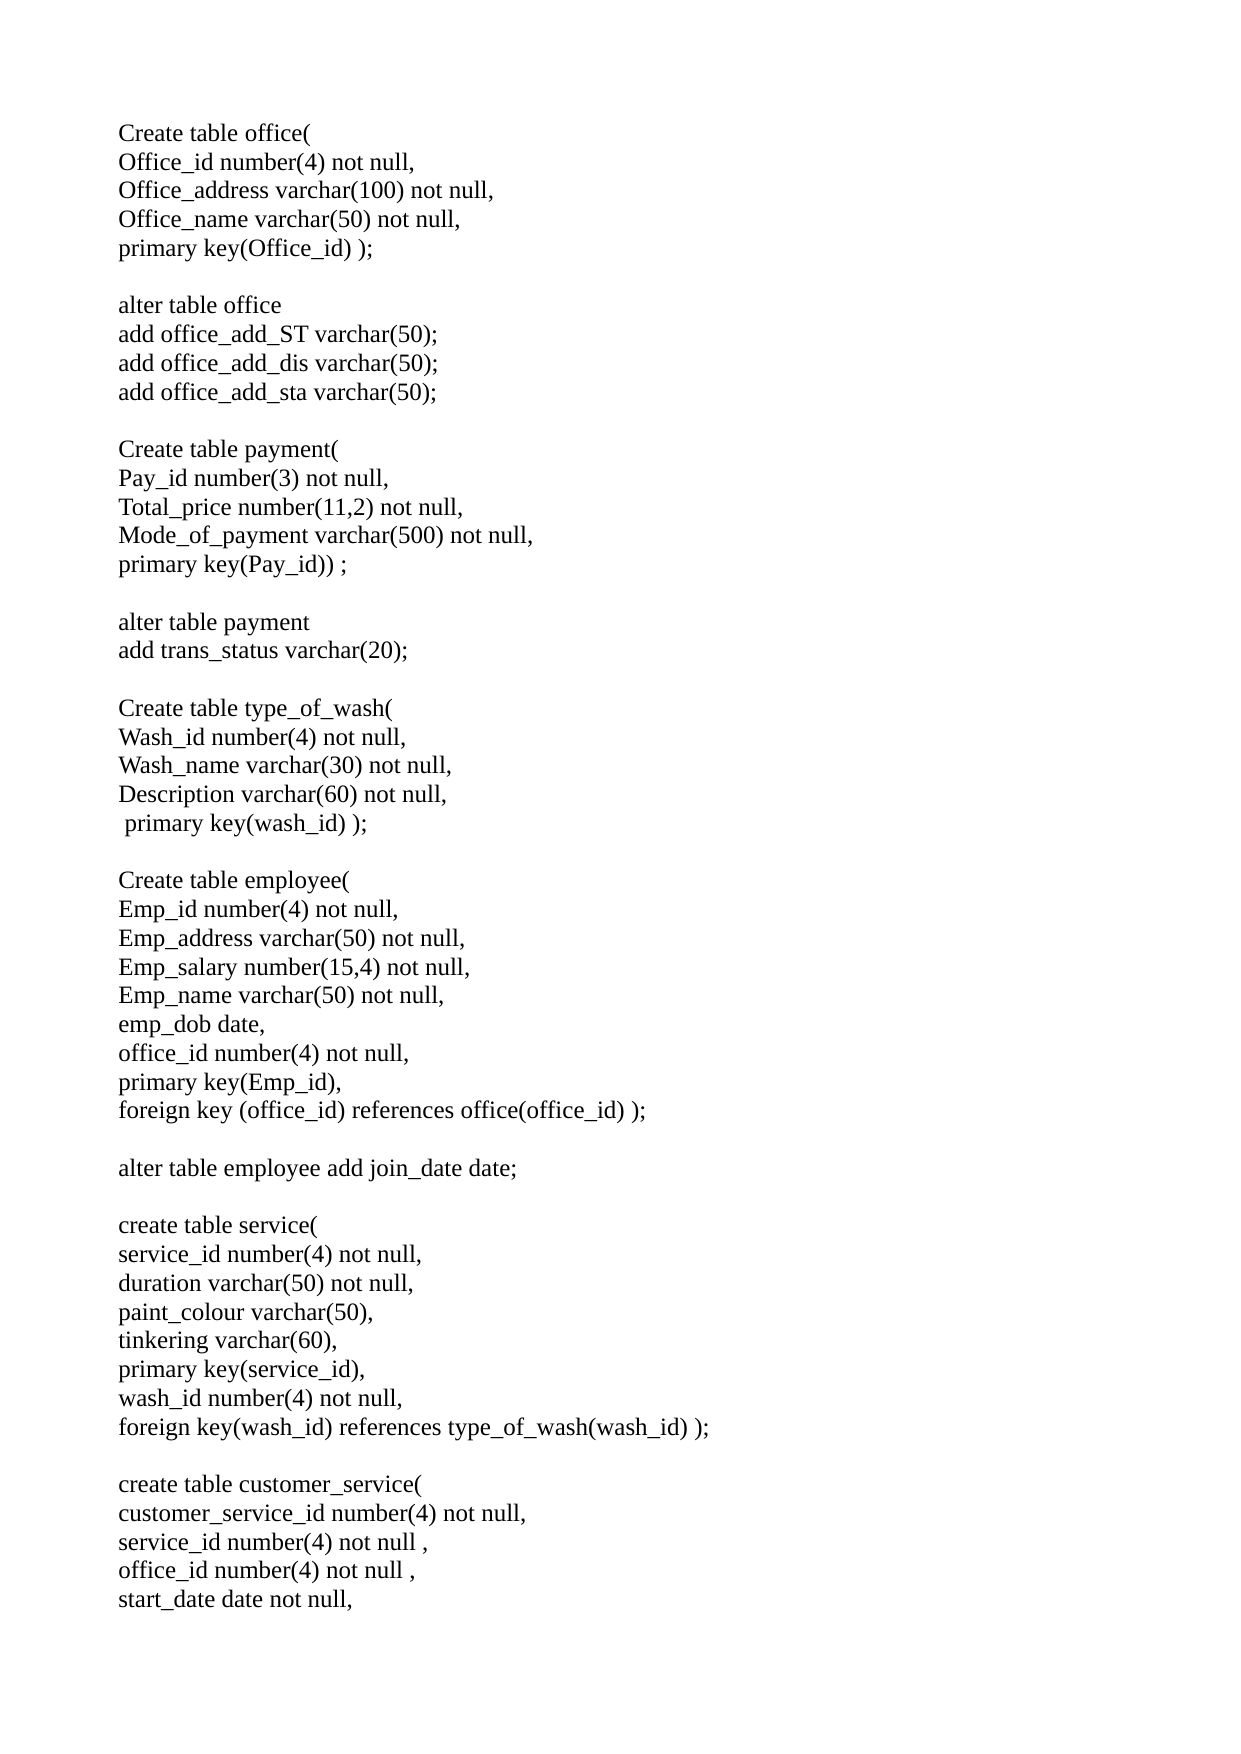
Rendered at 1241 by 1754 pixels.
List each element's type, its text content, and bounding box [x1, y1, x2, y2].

text paint_colour varchar(50), [118, 1297, 1122, 1326]
text primary key(Office_id) ); [118, 233, 1122, 262]
text office_id number(4) not null , [118, 1556, 1122, 1584]
text emp_dob date, [118, 1009, 1122, 1038]
text alter table employee add join_date date; [118, 1153, 1122, 1182]
text Wash_id number(4) not null, [118, 722, 1122, 751]
text Wash_name varchar(30) not null, [118, 751, 1122, 779]
text Create table payment( [118, 434, 1122, 463]
text Create table employee( [118, 866, 1122, 894]
text Office_id number(4) not null, [118, 147, 1122, 176]
text Emp_address varchar(50) not null, [118, 923, 1122, 952]
text create table service( [118, 1211, 1122, 1239]
text Description varchar(60) not null, [118, 779, 1122, 808]
text Pay_id number(3) not null, [118, 463, 1122, 492]
text create table customer_service( [118, 1469, 1122, 1498]
text primary key(wash_id) ); [118, 808, 1122, 837]
text customer_service_id number(4) not null, [118, 1498, 1122, 1527]
text wash_id number(4) not null, [118, 1383, 1122, 1412]
text Office_address varchar(100) not null, [118, 176, 1122, 204]
text add trans_status varchar(20); [118, 636, 1122, 664]
text foreign key (office_id) references office(office_id) ); [118, 1096, 1122, 1124]
text add office_add_sta varchar(50); [118, 377, 1122, 406]
text Office_name varchar(50) not null, [118, 204, 1122, 233]
text primary key(service_id), [118, 1354, 1122, 1383]
text start_date date not null, [118, 1584, 1122, 1613]
text service_id number(4) not null , [118, 1527, 1122, 1556]
text tinkering varchar(60), [118, 1326, 1122, 1354]
text foreign key(wash_id) references type_of_wash(wash_id) ); [118, 1412, 1122, 1441]
text service_id number(4) not null, [118, 1239, 1122, 1268]
text primary key(Pay_id)) ; [118, 549, 1122, 578]
text Emp_salary number(15,4) not null, [118, 952, 1122, 981]
text duration varchar(50) not null, [118, 1268, 1122, 1297]
text office_id number(4) not null, [118, 1038, 1122, 1067]
text add office_add_ST varchar(50); [118, 319, 1122, 348]
text Total_price number(11,2) not null, [118, 492, 1122, 521]
text Emp_name varchar(50) not null, [118, 981, 1122, 1009]
text Create table type_of_wash( [118, 693, 1122, 722]
text Create table office( [118, 118, 1122, 147]
text add office_add_dis varchar(50); [118, 348, 1122, 377]
text alter table payment [118, 607, 1122, 636]
text Mode_of_payment varchar(500) not null, [118, 521, 1122, 549]
text alter table office [118, 291, 1122, 319]
text Emp_id number(4) not null, [118, 894, 1122, 923]
text primary key(Emp_id), [118, 1067, 1122, 1096]
